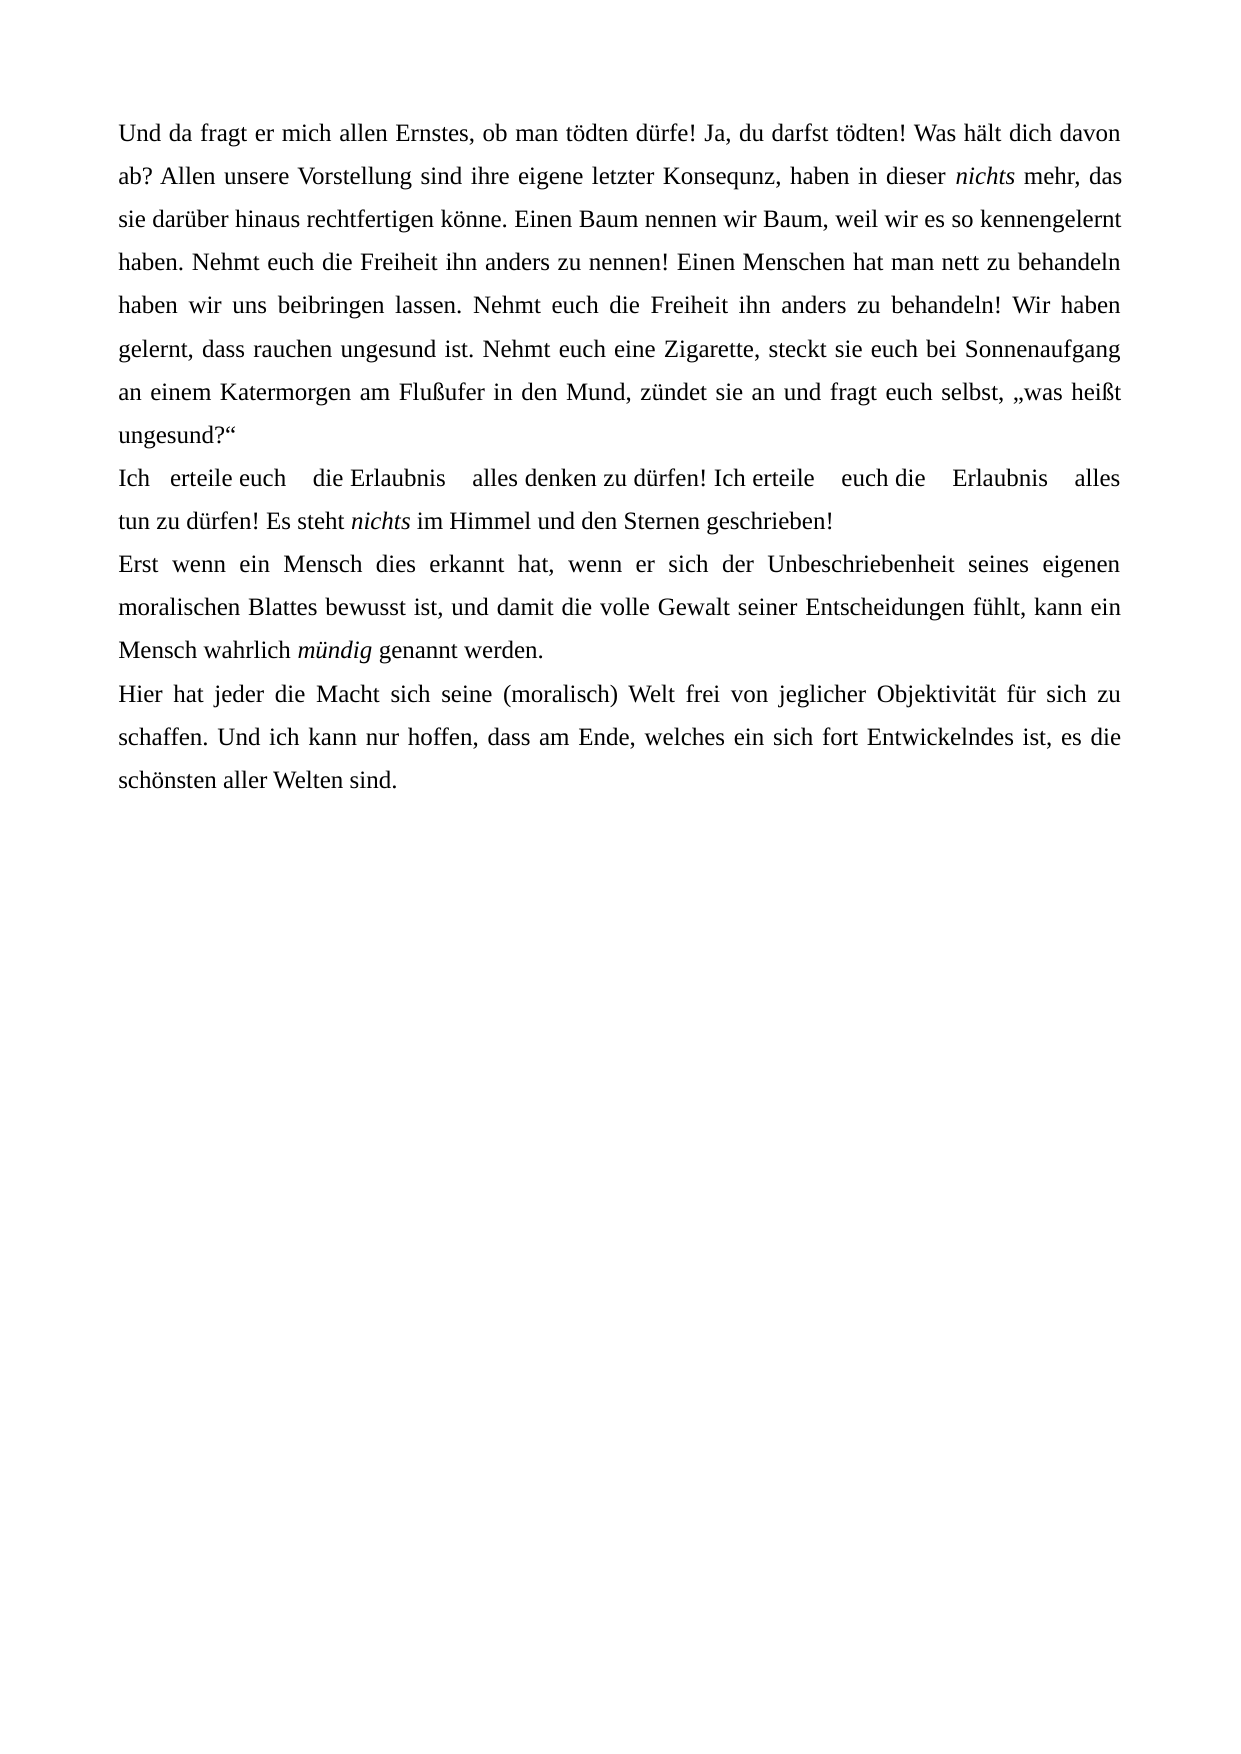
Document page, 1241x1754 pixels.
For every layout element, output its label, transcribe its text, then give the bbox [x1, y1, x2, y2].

text Hier hat jeder die Macht sich seine (moralisch) Welt frei von jeglicher Objektivität für sich zu schaffen. Und ich kann nur hoffen, dass am Ende, welches ein sich fort Entwickelndes ist, es die schönsten aller Welten sind. [118, 679, 1122, 794]
text Und da fragt er mich allen Ernstes, ob man tödten dürfe! Ja, du darfst tödten! Was hält dich davon ab? Allen unsere Vorstellung sind ihre eigene letzter Konsequnz, haben in dieser nichts mehr, das sie darüber hinaus rechtfertigen könne. Einen Baum nennen wir Baum, weil wir es so kennengelernt haben. Nehmt euch die Freiheit ihn anders zu nennen! Einen Menschen hat man nett zu behandeln haben wir uns beibringen lassen. Nehmt euch die Freiheit ihn anders zu behandeln! Wir haben gelernt, dass rauchen ungesund ist. Nehmt euch eine Zigarette, steckt sie euch bei Sonnenaufgang an einem Katermorgen am Flußufer in den Mund, zündet sie an und fragt euch selbst, „was heißt ungesund?“ [118, 118, 1122, 449]
text Ich erteile euch die Erlaubnis alles denken zu dürfen! Ich erteile euch die Erlaubnis alles tun zu dürfen! Es steht nichts im Himmel und den Sternen geschrieben! [118, 463, 1122, 535]
text Erst wenn ein Mensch dies erkannt hat, wenn er sich der Unbeschriebenheit seines eigenen moralischen Blattes bewusst ist, und damit die volle Gewalt seiner Entscheidungen fühlt, kann ein Mensch wahrlich mündig genannt werden. [118, 549, 1122, 664]
